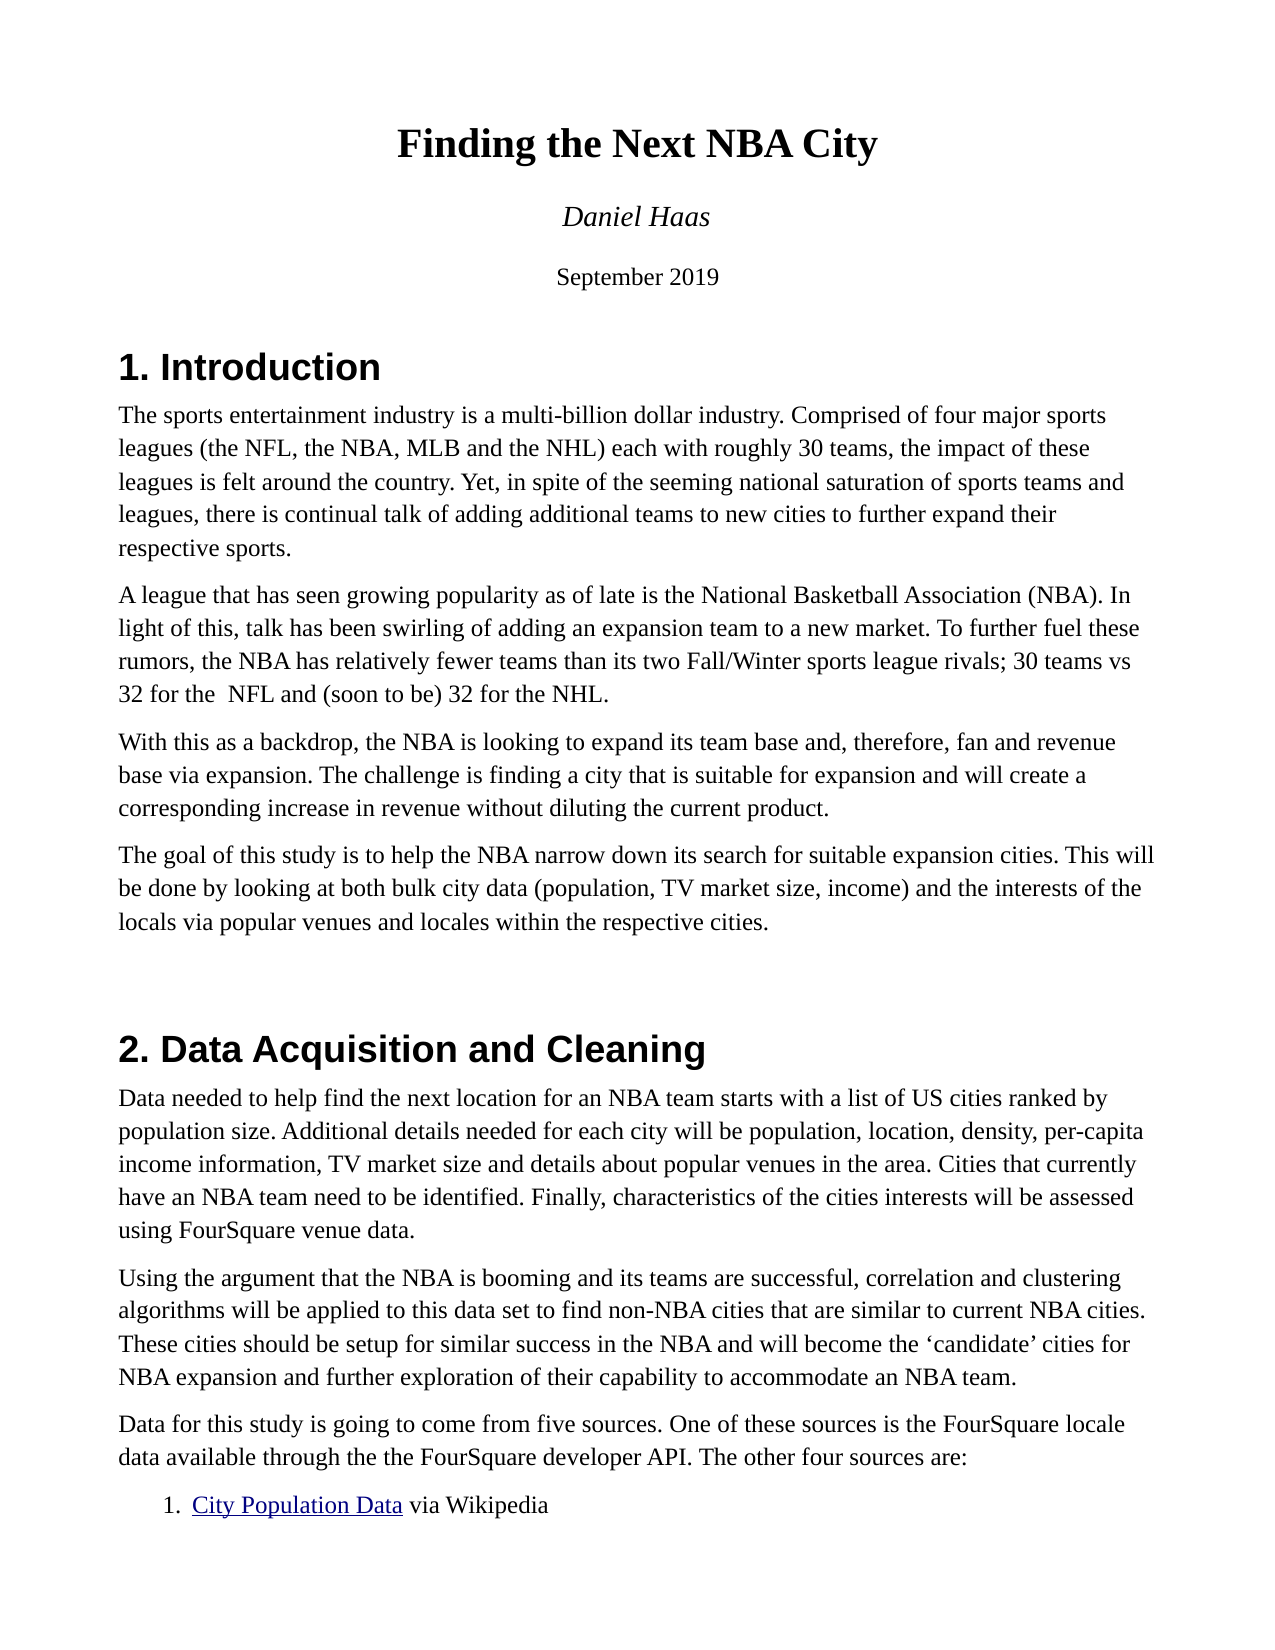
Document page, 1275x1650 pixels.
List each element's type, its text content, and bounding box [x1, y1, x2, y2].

subtitle 2. Data Acquisition and Cleaning [118, 1027, 1157, 1070]
text Data for this study is going to come from five sources. One of these sources is the FourSquare locale data available through the the FourSquare developer API. The other four sources are: [118, 1409, 1157, 1471]
text With this as a backdrop, the NBA is looking to expand its team base and, therefore, fan and revenue base via expansion. The challenge is finding a city that is suitable for expansion and will create a corresponding increase in revenue without diluting the current product. [118, 727, 1157, 822]
text September 2019 [118, 262, 1157, 291]
text Finding the Next NBA City [118, 118, 1157, 166]
text Using the argument that the NBA is booming and its teams are successful, correlation and clustering algorithms will be applied to this data set to find non-NBA cities that are similar to current NBA cities. These cities should be setup for similar success in the NBA and will become the ‘candidate’ cities for NBA expansion and further exploration of their capability to accommodate an NBA team. [118, 1263, 1157, 1390]
text The goal of this study is to help the NBA narrow down its search for suitable expansion cities. This will be done by looking at both bulk city data (population, TV market size, income) and the interests of the locals via popular venues and locales within the respective cities. [118, 841, 1157, 935]
text A league that has seen growing popularity as of late is the National Basketball Association (NBA). In light of this, talk has been swirling of adding an expansion team to a new market. To further fuel these rumors, the NBA has relatively fewer teams than its two Fall/Winter sports league rivals; 30 teams vs 32 for the NFL and (soon to be) 32 for the NHL. [118, 580, 1157, 708]
text The sports entertainment industry is a multi-billion dollar industry. Comprised of four major sports leagues (the NFL, the NBA, MLB and the NHL) each with roughly 30 teams, the impact of these leagues is felt around the country. Yet, in spite of the seeming national saturation of sports teams and leagues, there is continual talk of adding additional teams to new cities to further expand their respective sports. [118, 401, 1157, 561]
text Daniel Haas [118, 199, 1157, 233]
subtitle 1. Introduction [118, 344, 1157, 388]
list City Population Data via Wikipedia [162, 1490, 1157, 1519]
text Data needed to help find the next location for an NBA team starts with a list of US cities ranked by population size. Additional details needed for each city will be population, location, density, per-capita income information, TV market size and details about popular venues in the area. Cities that currently have an NBA team need to be identified. Finally, characteristics of the cities interests will be assessed using FourSquare venue data. [118, 1083, 1157, 1244]
